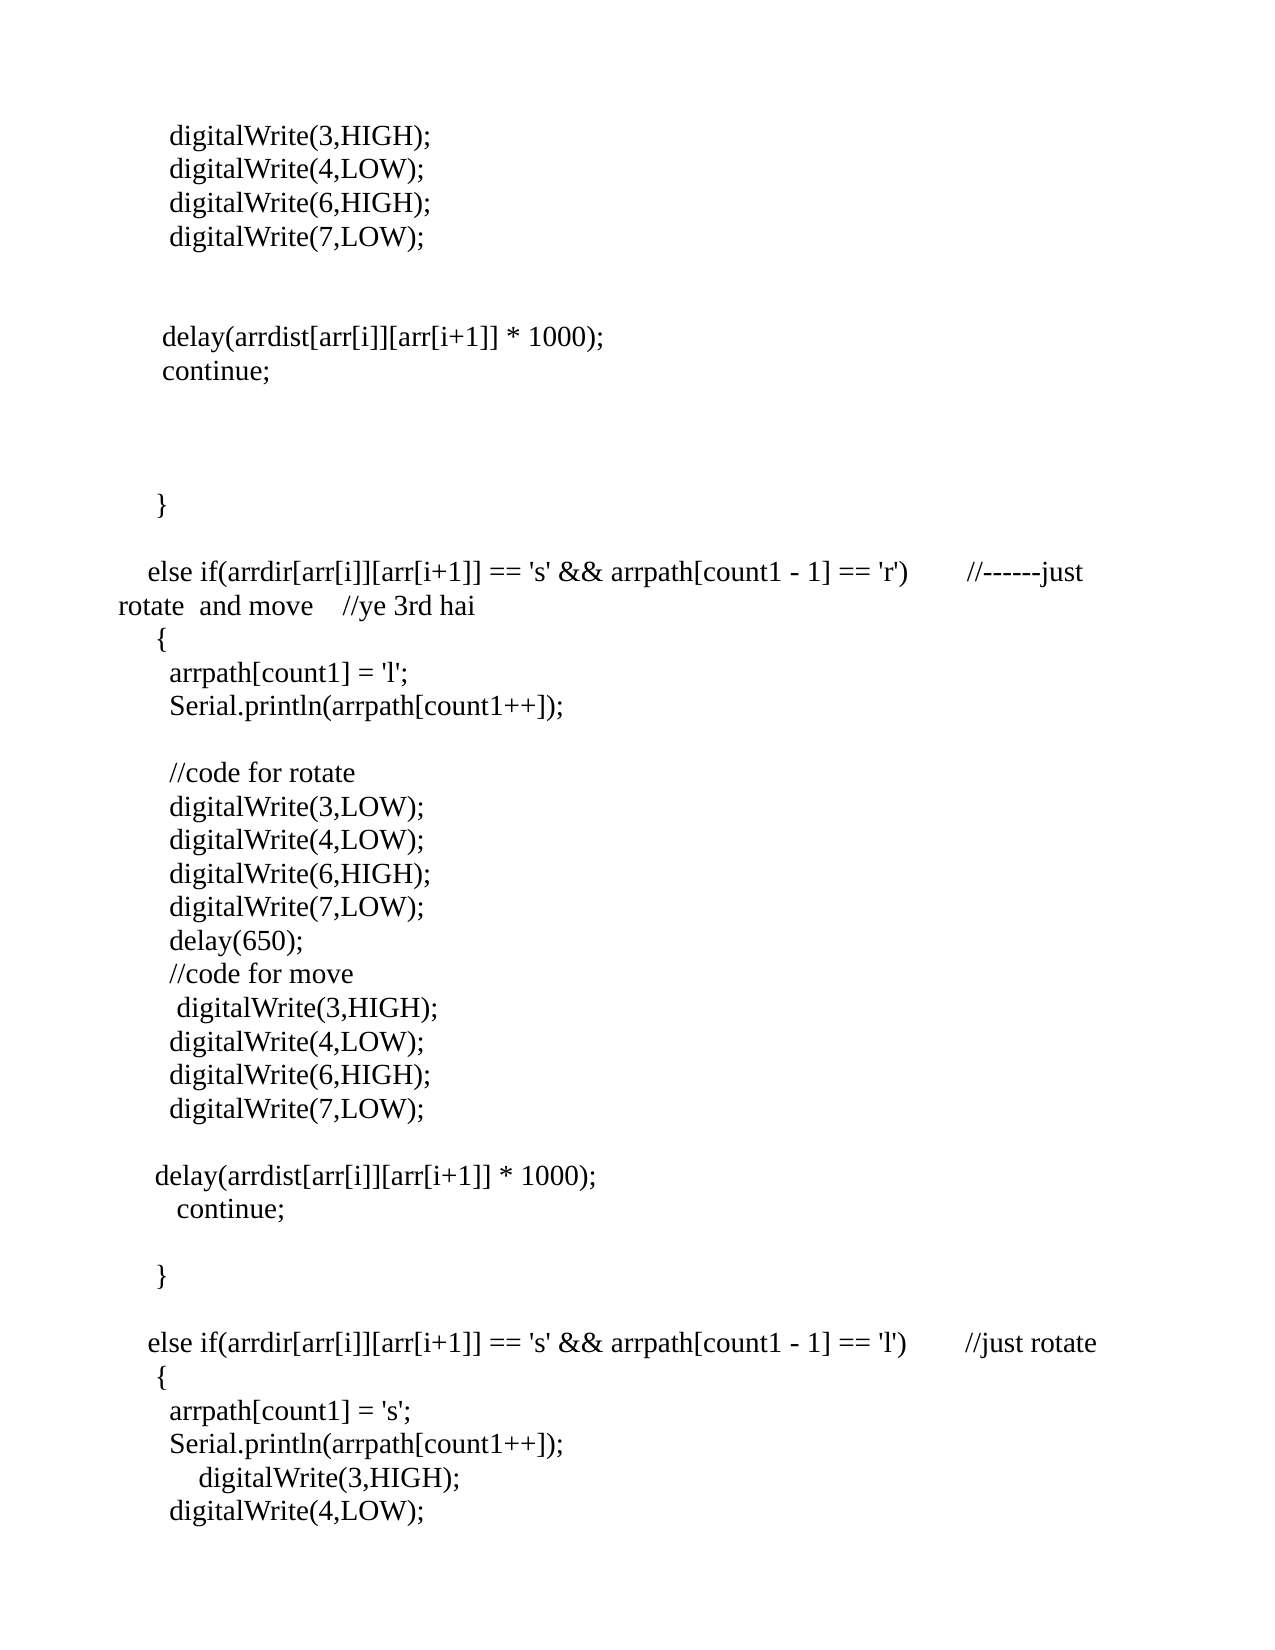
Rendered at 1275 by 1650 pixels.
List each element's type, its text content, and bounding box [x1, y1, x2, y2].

text delay(arrdist[arr[i]][arr[i+1]] * 1000); [118, 319, 1157, 353]
text Serial.println(arrpath[count1++]); [118, 1426, 1157, 1460]
text digitalWrite(4,LOW); [118, 152, 1157, 185]
text continue; [118, 353, 1157, 386]
text digitalWrite(7,LOW); [118, 219, 1157, 252]
text digitalWrite(4,LOW); [118, 1493, 1157, 1527]
text digitalWrite(7,LOW); [118, 889, 1157, 923]
text continue; [118, 1191, 1157, 1225]
text arrpath[count1] = 'l'; [118, 655, 1157, 688]
text digitalWrite(3,HIGH); [118, 1460, 1157, 1493]
text //code for move [118, 957, 1157, 990]
text delay(650); [118, 923, 1157, 957]
text digitalWrite(3,HIGH); [118, 990, 1157, 1024]
text else if(arrdir[arr[i]][arr[i+1]] == 's' && arrpath[count1 - 1] == 'r') //------just rotate and move //ye 3rd hai [118, 554, 1157, 621]
text } [118, 1258, 1157, 1292]
text { [118, 1359, 1157, 1393]
text //code for rotate [118, 755, 1157, 789]
text { [118, 621, 1157, 655]
text digitalWrite(7,LOW); [118, 1091, 1157, 1124]
text digitalWrite(6,HIGH); [118, 1057, 1157, 1091]
text digitalWrite(4,LOW); [118, 1024, 1157, 1057]
text delay(arrdist[arr[i]][arr[i+1]] * 1000); [118, 1158, 1157, 1191]
text } [118, 487, 1157, 521]
text digitalWrite(3,LOW); [118, 789, 1157, 822]
text digitalWrite(6,HIGH); [118, 185, 1157, 219]
text Serial.println(arrpath[count1++]); [118, 688, 1157, 722]
text digitalWrite(6,HIGH); [118, 856, 1157, 889]
text else if(arrdir[arr[i]][arr[i+1]] == 's' && arrpath[count1 - 1] == 'l') //just rotate [118, 1326, 1157, 1359]
text digitalWrite(4,LOW); [118, 822, 1157, 856]
text arrpath[count1] = 's'; [118, 1393, 1157, 1426]
text digitalWrite(3,HIGH); [118, 118, 1157, 152]
